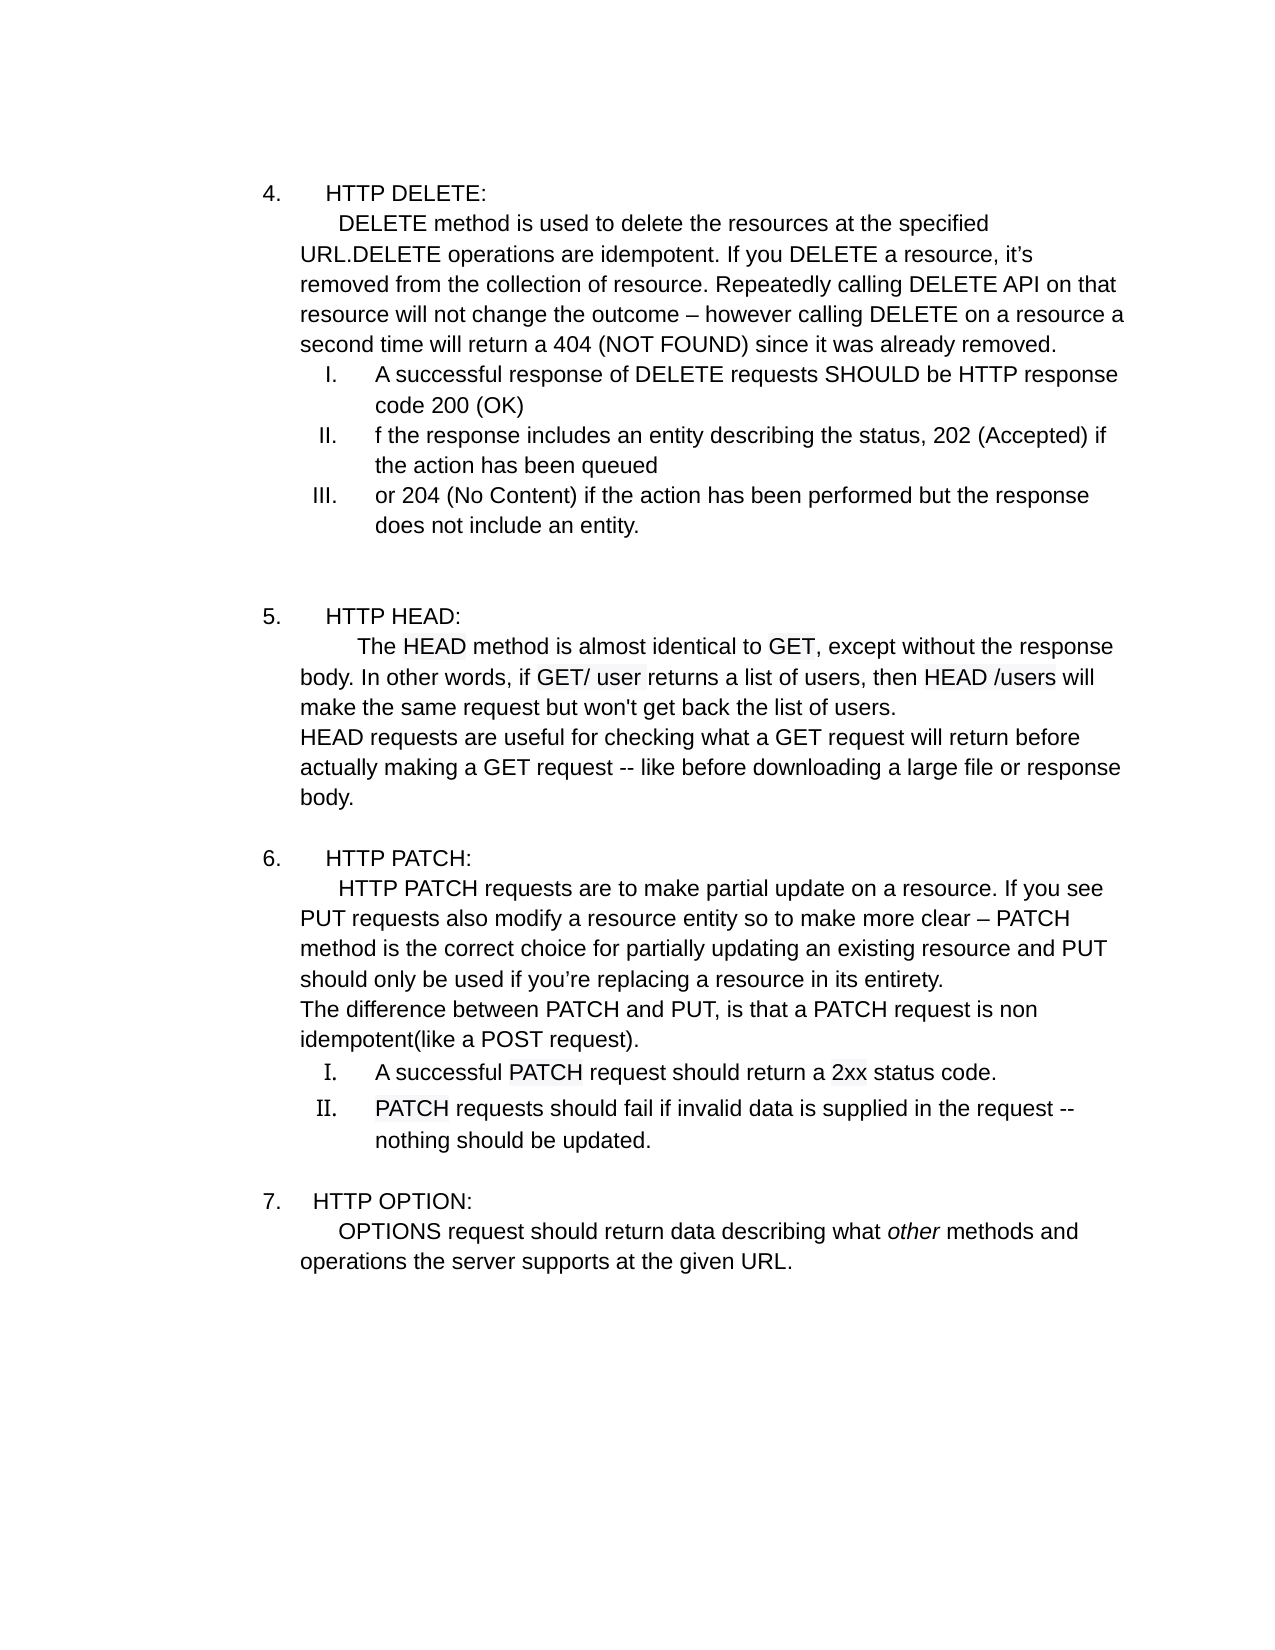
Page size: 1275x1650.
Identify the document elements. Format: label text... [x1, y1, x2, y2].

text The HEAD method is almost identical to GET, except without the response body. In other words, if GET/ user returns a list of users, then HEAD /users will make the same request but won't get back the list of users. [300, 633, 1125, 720]
text DELETE method is used to delete the resources at the specified URL.DELETE operations are idempotent. If you DELETE a resource, it’s removed from the collection of resource. Repeatedly calling DELETE API on that resource will not change the outcome – however calling DELETE on a resource a second time will return a 404 (NOT FOUND) since it was already removed. [300, 210, 1125, 358]
text OPTIONS request should return data describing what other methods and operations the server supports at the given URL. [300, 1218, 1125, 1274]
text HEAD requests are useful for checking what a GET request will return before actually making a GET request -- like before downloading a large file or response body. [300, 724, 1125, 811]
list or 204 (No Content) if the action has been performed but the response does not include an entity. [337, 482, 1125, 539]
list A successful response of DELETE requests SHOULD be HTTP response code 200 (OK) [337, 361, 1125, 418]
list f the response includes an entity describing the status, 202 (Accepted) if the action has been queued [337, 422, 1125, 478]
list HTTP OPTION: [262, 1188, 1125, 1214]
text The difference between PATCH and PUT, is that a PATCH request is non idempotent(like a POST request). [300, 996, 1125, 1052]
list HTTP PATCH: [262, 845, 1125, 871]
list HTTP HEAD: [262, 603, 1125, 629]
list PATCH requests should fail if invalid data is supplied in the request -- nothing should be updated. [337, 1092, 1125, 1154]
list A successful PATCH request should return a 2xx status code. [337, 1056, 1125, 1087]
text HTTP PATCH requests are to make partial update on a resource. If you see PUT requests also modify a resource entity so to make more clear – PATCH method is the correct choice for partially updating an existing resource and PUT should only be used if you’re replacing a resource in its entirety. [300, 875, 1125, 992]
list HTTP DELETE: [262, 180, 1125, 207]
